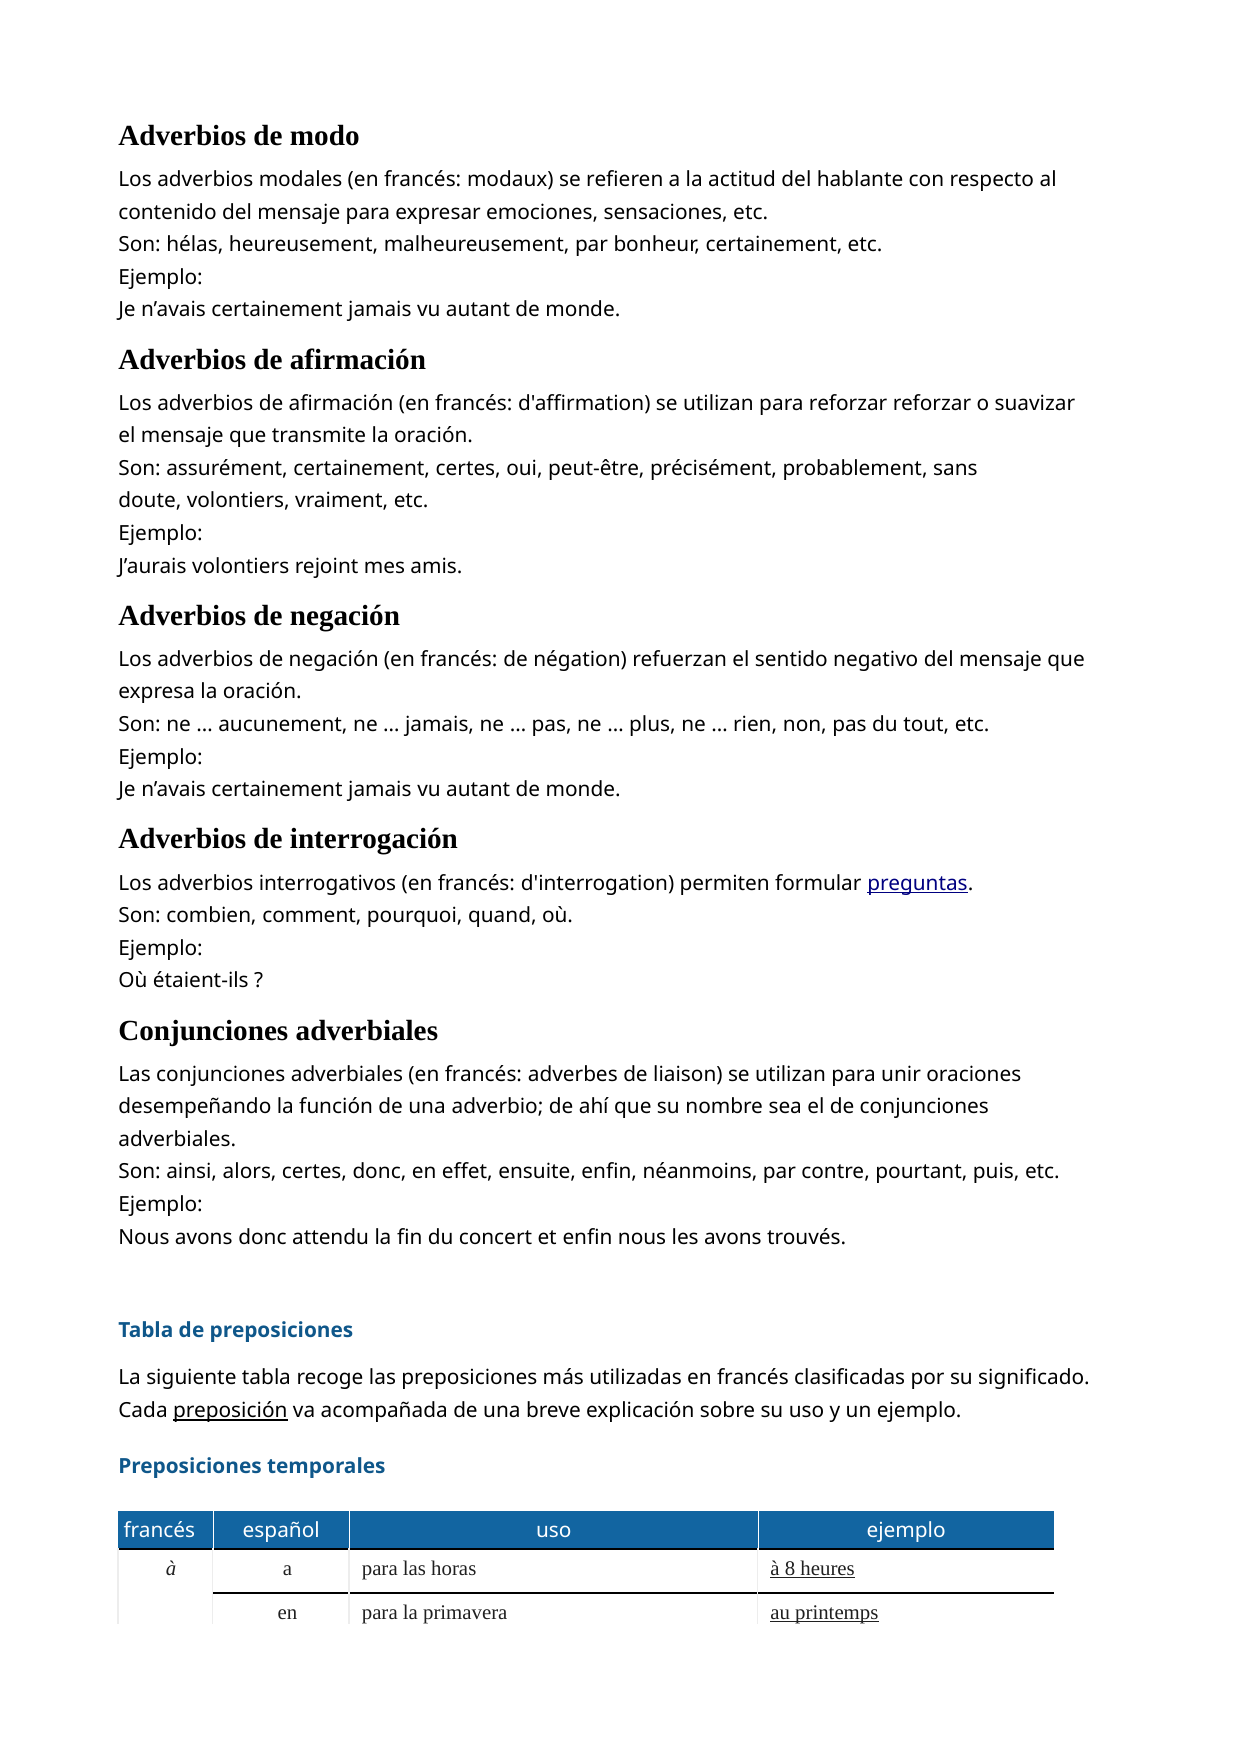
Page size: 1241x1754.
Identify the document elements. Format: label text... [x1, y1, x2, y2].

text Son: ainsi, alors, certes, donc, en effet, ensuite, enfin, néanmoins, par contre, pourtant, puis, etc. [118, 1157, 1091, 1185]
text Ejemplo: [118, 1189, 1091, 1218]
table_cell au printemps [758, 1594, 1054, 1624]
text Je n’avais certainement jamais vu autant de monde. [118, 774, 1091, 803]
text Où étaient-ils ? [118, 966, 1091, 994]
table_header uso [350, 1511, 758, 1548]
text Son: assurément, certainement, certes, oui, peut-être, précisément, probablement, sans doute, volontiers, vraiment, etc. [118, 453, 1091, 514]
subtitle Adverbios de afirmación [118, 342, 1122, 375]
subtitle Adverbios de negación [118, 598, 1122, 632]
text Los adverbios modales (en francés: modaux) se refieren a la actitud del hablante con respecto al contenido del mensaje para expresar emociones, sensaciones, etc. [118, 164, 1091, 225]
text Ejemplo: [118, 933, 1091, 961]
text Las conjunciones adverbiales (en francés: adverbes de liaison) se utilizan para unir oraciones desempeñando la función de una adverbio; de ahí que su nombre sea el de conjunciones adverbiales. [118, 1059, 1091, 1152]
text Los adverbios interrogativos (en francés: d'interrogation) permiten formular preguntas. [118, 868, 1091, 896]
table_cell à [119, 1550, 212, 1624]
text La siguiente tabla recoge las preposiciones más utilizadas en francés clasificadas por su significado. Cada preposición va acompañada de una breve explicación sobre su uso y un ejemplo. [118, 1362, 1091, 1423]
table_cell à 8 heures [758, 1550, 1054, 1592]
text Ejemplo: [118, 742, 1091, 770]
text Son: ne … aucunement, ne … jamais, ne … pas, ne … plus, ne … rien, non, pas du tout, etc. [118, 709, 1091, 738]
text Tabla de preposiciones [118, 1287, 1122, 1344]
text Ejemplo: [118, 518, 1091, 547]
text Ejemplo: [118, 262, 1091, 290]
text Son: hélas, heureusement, malheureusement, par bonheur, certainement, etc. [118, 229, 1091, 258]
text Nous avons donc attendu la fin du concert et enfin nous les avons trouvés. [118, 1222, 1091, 1250]
text Los adverbios de negación (en francés: de négation) refuerzan el sentido negativo del mensaje que expresa la oración. [118, 644, 1091, 705]
text Son: combien, comment, pourquoi, quand, où. [118, 900, 1091, 929]
table_cell para la primavera [350, 1594, 757, 1624]
table_cell para las horas [350, 1550, 757, 1592]
table_header español [214, 1511, 349, 1548]
table_header ejemplo [759, 1511, 1054, 1548]
subtitle Adverbios de interrogación [118, 822, 1122, 855]
text J’aurais volontiers rejoint mes amis. [118, 551, 1091, 579]
table_header francés [118, 1511, 213, 1548]
table_cell a [213, 1550, 348, 1592]
subtitle Preposiciones temporales [118, 1451, 1091, 1479]
subtitle Adverbios de modo [118, 118, 1122, 152]
table_cell en [213, 1594, 348, 1624]
text Los adverbios de afirmación (en francés: d'affirmation) se utilizan para reforzar reforzar o suavizar el mensaje que transmite la oración. [118, 388, 1091, 449]
subtitle Conjunciones adverbiales [118, 1013, 1122, 1046]
text Je n’avais certainement jamais vu autant de monde. [118, 294, 1091, 323]
